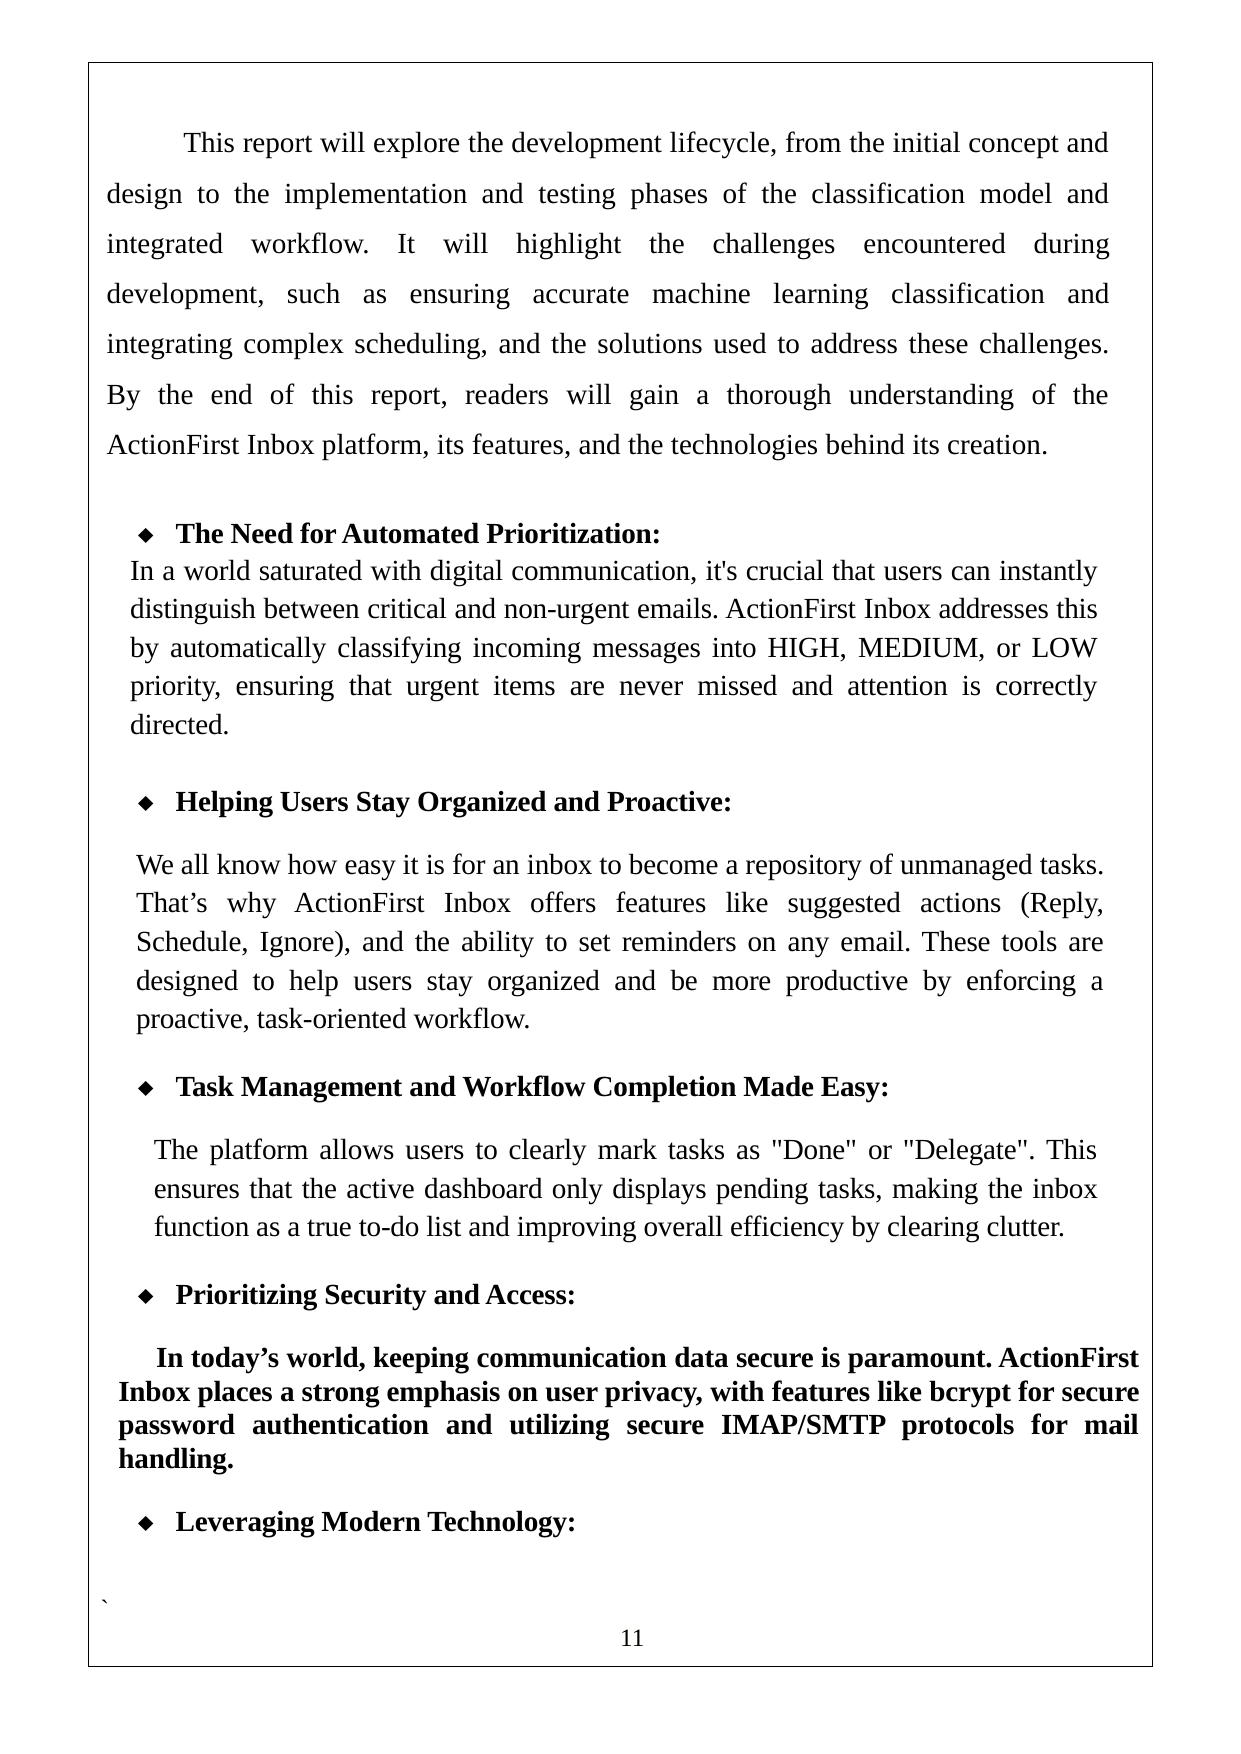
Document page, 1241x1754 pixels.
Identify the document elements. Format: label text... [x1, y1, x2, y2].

subtitle Task Management and Workflow Completion Made Easy: [138, 1069, 1140, 1103]
subtitle The Need for Automated Prioritization: [138, 517, 1140, 550]
text In a world saturated with digital communication, it's crucial that users can instantly distinguish between critical and non-urgent emails. ActionFirst Inbox addresses this by automatically classifying incoming messages into HIGH, MEDIUM, or LOW priority, ensuring that urgent items are never missed and attention is correctly directed. [130, 553, 1098, 741]
text This report will explore the development lifecycle, from the initial concept and design to the implementation and testing phases of the classification model and integrated workflow. It will highlight the challenges encountered during development, such as ensuring accurate machine learning classification and integrating complex scheduling, and the solutions used to address these challenges. By the end of this report, readers will gain a thorough understanding of the ActionFirst Inbox platform, its features, and the technologies behind its creation. [106, 125, 1110, 461]
subtitle Helping Users Stay Organized and Proactive: [138, 784, 1140, 817]
subtitle Leveraging Modern Technology: [138, 1504, 1140, 1537]
subtitle Prioritizing Security and Access: [138, 1277, 1140, 1311]
subtitle In today’s world, keeping communication data secure is paramount. ActionFirst Inbox places a strong emphasis on user privacy, with features like bcrypt for secure password authentication and utilizing secure IMAP/SMTP protocols for mail handling. [118, 1340, 1140, 1474]
text We all know how easy it is for an inbox to become a repository of unmanaged tasks. That’s why ActionFirst Inbox offers features like suggested actions (Reply, Schedule, Ignore), and the ability to set reminders on any email. These tools are designed to help users stay organized and be more productive by enforcing a proactive, task-oriented workflow. [136, 847, 1104, 1035]
text The platform allows users to clearly mark tasks as "Done" or "Delegate". This ensures that the active dashboard only displays pending tasks, making the inbox function as a true to-do list and improving overall efficiency by clearing clutter. [153, 1132, 1098, 1243]
